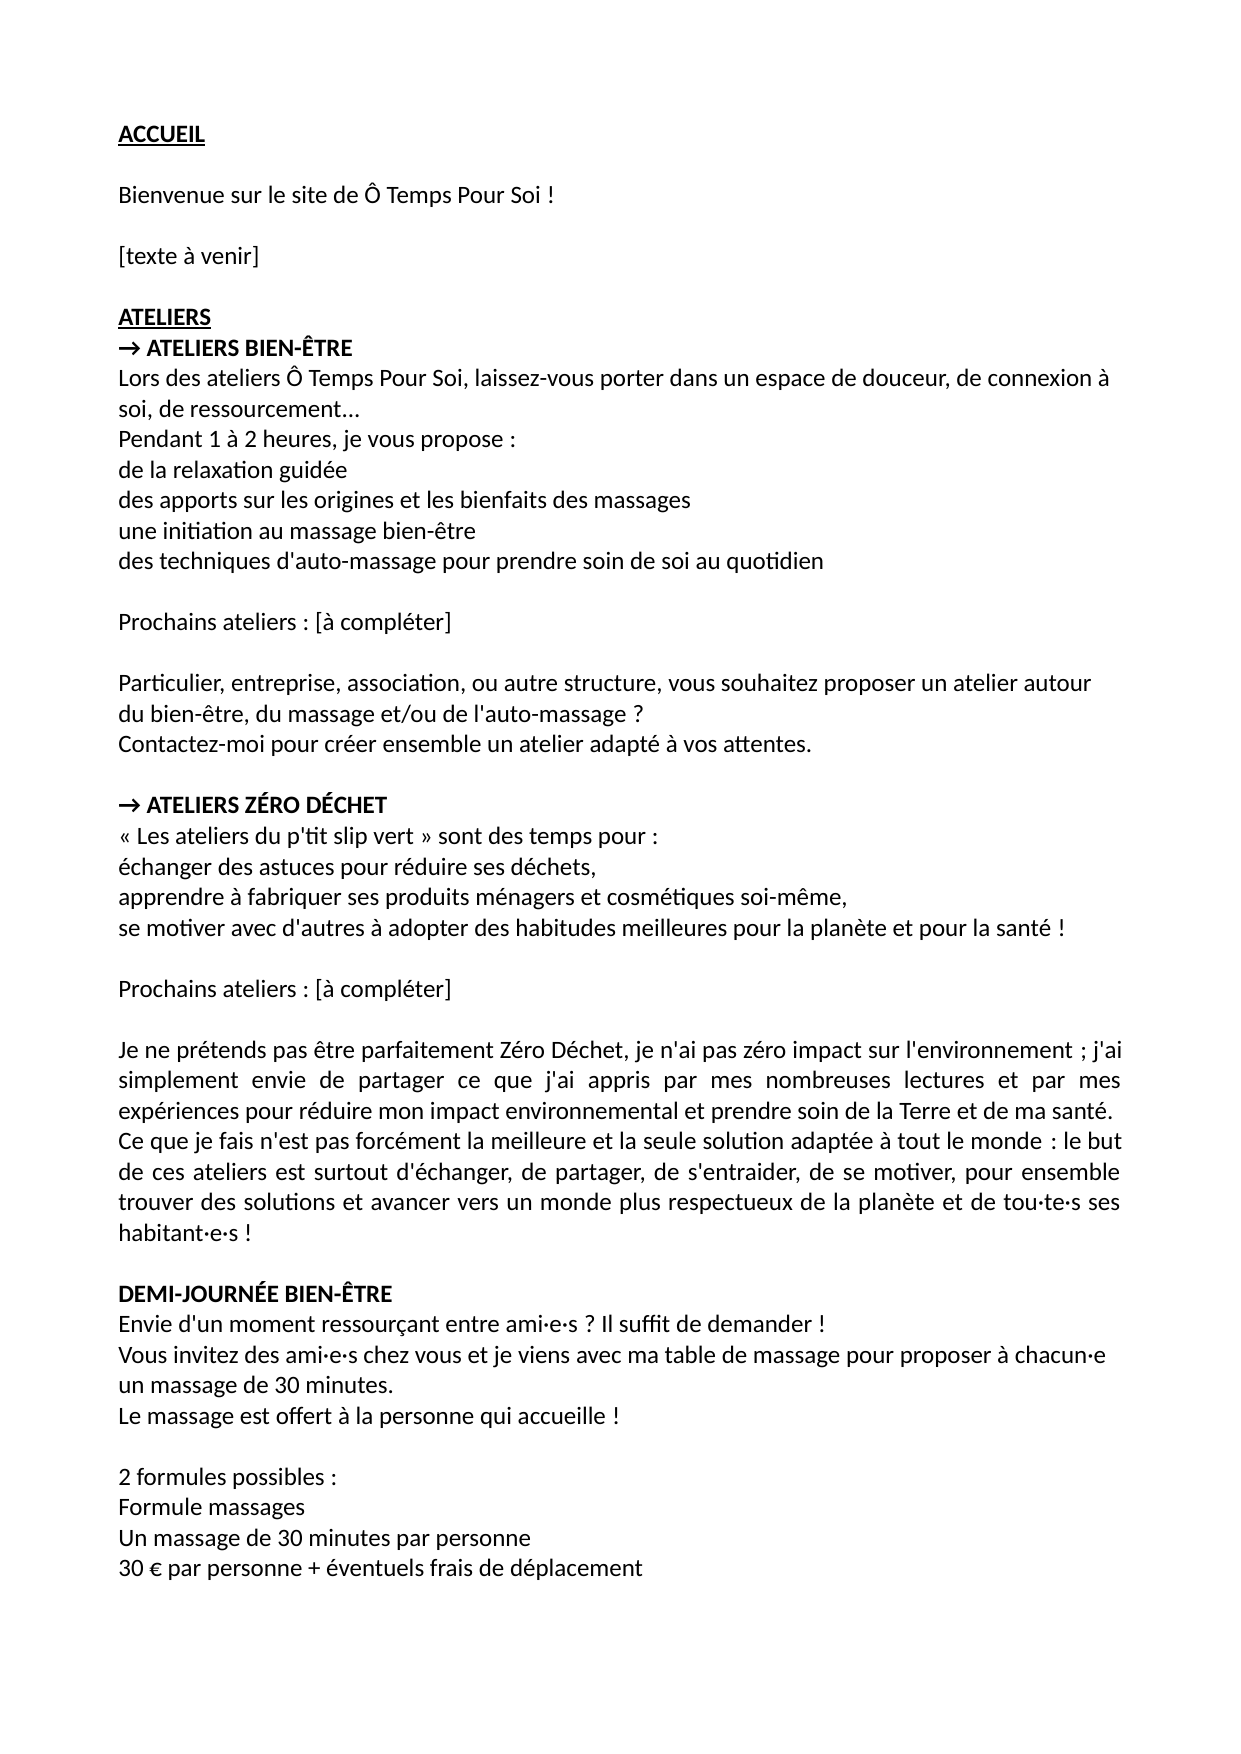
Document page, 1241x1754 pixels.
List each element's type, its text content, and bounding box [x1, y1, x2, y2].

text Lors des ateliers Ô Temps Pour Soi, laissez-vous porter dans un espace de douceur, de connexion à soi, de ressourcement... [118, 362, 1122, 423]
text « Les ateliers du p'tit slip vert » sont des temps pour : [118, 820, 1122, 851]
text des apports sur les origines et les bienfaits des massages [118, 484, 1122, 515]
text Prochains ateliers : [à compléter] [118, 606, 1122, 637]
text une initiation au massage bien-être [118, 515, 1122, 545]
text Un massage de 30 minutes par personne [118, 1522, 1122, 1553]
text apprendre à fabriquer ses produits ménagers et cosmétiques soi-même, [118, 881, 1122, 912]
text ATELIERS [118, 301, 1122, 332]
text Pendant 1 à 2 heures, je vous propose : [118, 423, 1122, 454]
text DEMI-JOURNÉE BIEN-ÊTRE [118, 1278, 1122, 1308]
text Le massage est offert à la personne qui accueille ! [118, 1400, 1122, 1431]
text → ATELIERS ZÉRO DÉCHET [118, 789, 1122, 820]
text Formule massages [118, 1492, 1122, 1522]
text [texte à venir] [118, 240, 1122, 271]
text Envie d'un moment ressourçant entre ami·e·s ? Il suffit de demander ! [118, 1308, 1122, 1339]
text 30 € par personne + éventuels frais de déplacement [118, 1553, 1122, 1583]
text 2 formules possibles : [118, 1461, 1122, 1492]
text Particulier, entreprise, association, ou autre structure, vous souhaitez proposer un atelier autour du bien-être, du massage et/ou de l'auto-massage ? [118, 667, 1122, 728]
text des techniques d'auto-massage pour prendre soin de soi au quotidien [118, 545, 1122, 576]
text Prochains ateliers : [à compléter] [118, 973, 1122, 1003]
text Je ne prétends pas être parfaitement Zéro Déchet, je n'ai pas zéro impact sur l'environnement ; j'ai simplement envie de partager ce que j'ai appris par mes nombreuses lectures et par mes expériences pour réduire mon impact environnemental et prendre soin de la Terre et de ma santé. [118, 1034, 1122, 1125]
text → ATELIERS BIEN-ÊTRE [118, 332, 1122, 362]
text Bienvenue sur le site de Ô Temps Pour Soi ! [118, 179, 1122, 210]
text se motiver avec d'autres à adopter des habitudes meilleures pour la planète et pour la santé ! [118, 912, 1122, 942]
text échanger des astuces pour réduire ses déchets, [118, 851, 1122, 881]
text Contactez-moi pour créer ensemble un atelier adapté à vos attentes. [118, 728, 1122, 759]
text Vous invitez des ami·e·s chez vous et je viens avec ma table de massage pour proposer à chacun·e un massage de 30 minutes. [118, 1339, 1122, 1400]
text Ce que je fais n'est pas forcément la meilleure et la seule solution adaptée à tout le monde : le but de ces ateliers est surtout d'échanger, de partager, de s'entraider, de se motiver, pour ensemble trouver des solutions et avancer vers un monde plus respectueux de la planète et de tou·te·s ses habitant·e·s ! [118, 1125, 1122, 1247]
text ACCUEIL [118, 118, 1122, 149]
text de la relaxation guidée [118, 454, 1122, 484]
